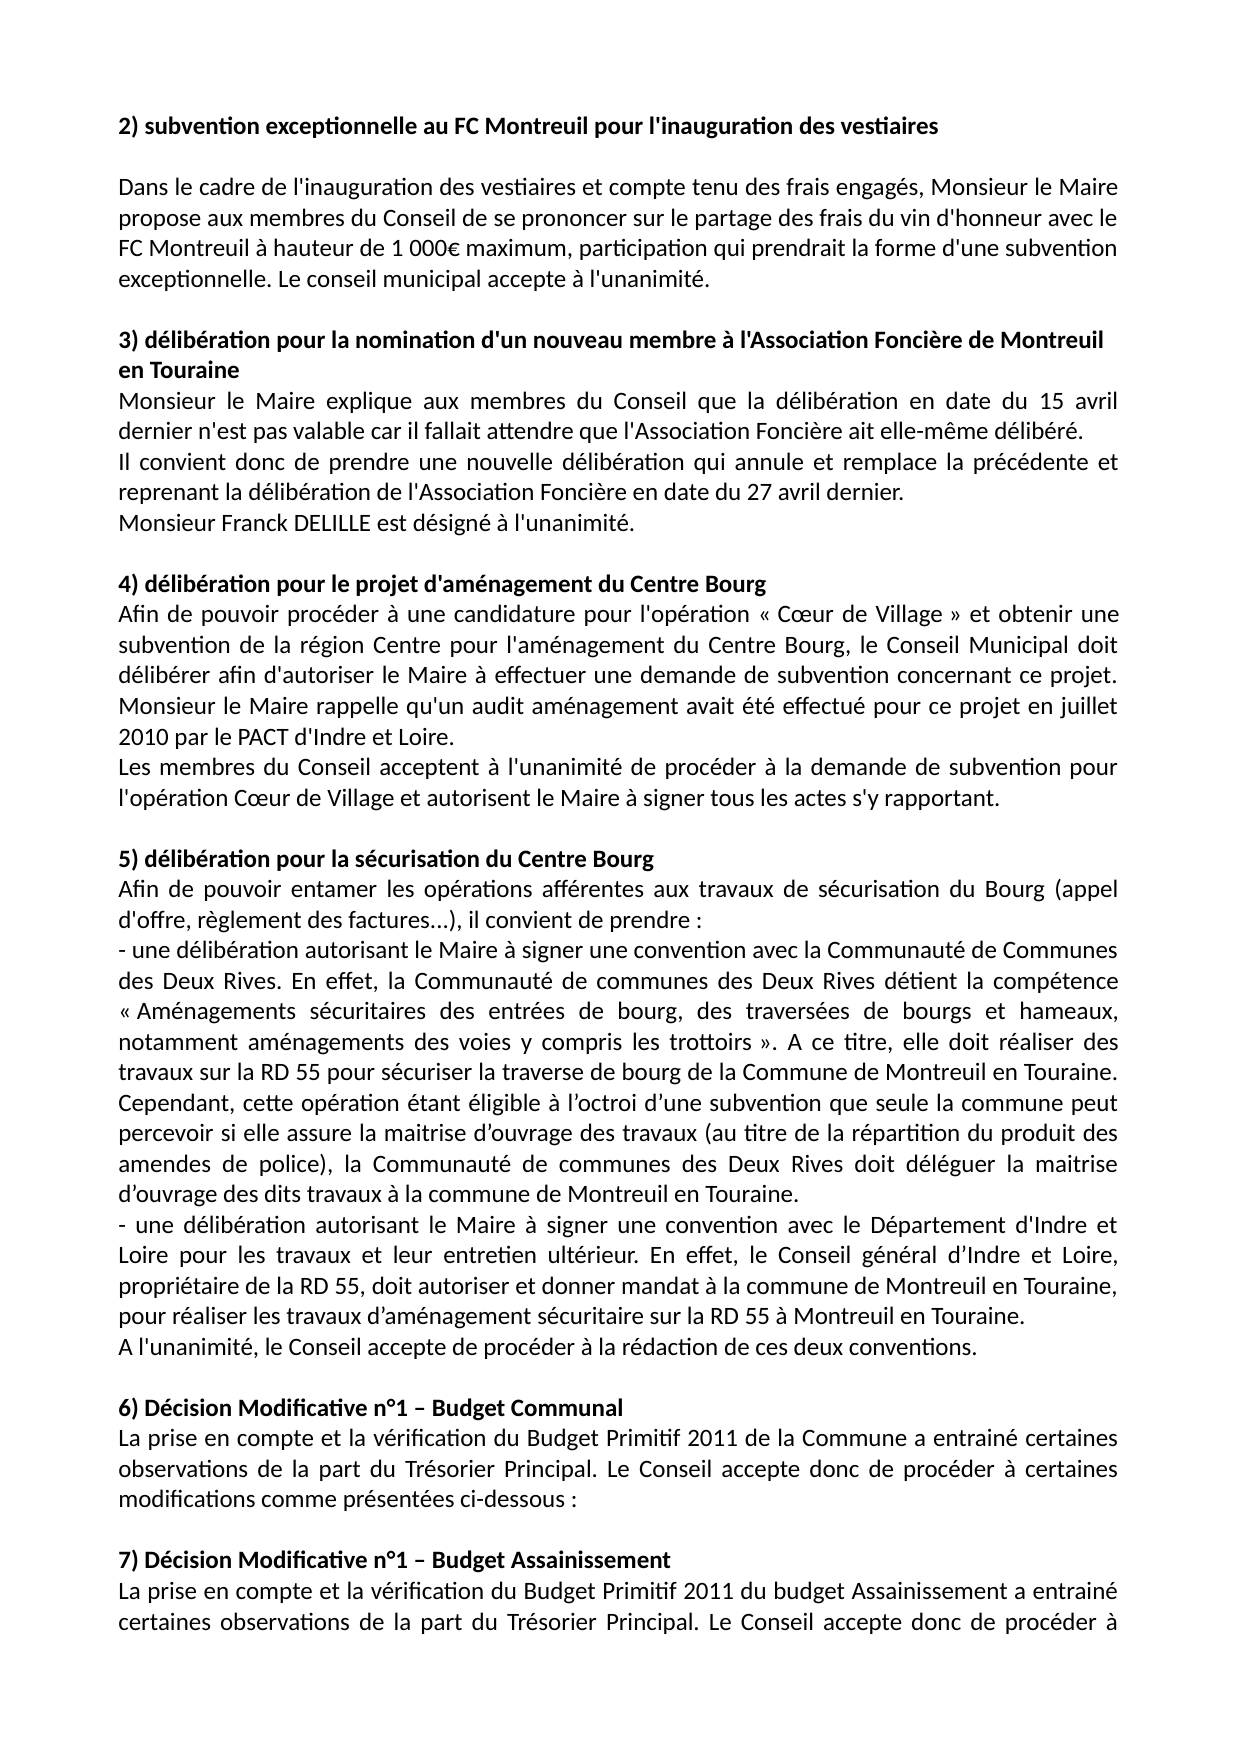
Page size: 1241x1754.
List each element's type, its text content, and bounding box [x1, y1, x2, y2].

text Afin de pouvoir procéder à une candidature pour l'opération « Cœur de Village » et obtenir une subvention de la région Centre pour l'aménagement du Centre Bourg, le Conseil Municipal doit délibérer afin d'autoriser le Maire à effectuer une demande de subvention concernant ce projet. Monsieur le Maire rappelle qu'un audit aménagement avait été effectué pour ce projet en juillet 2010 par le PACT d'Indre et Loire. [118, 598, 1120, 751]
text 7) Décision Modificative n°1 – Budget Assainissement [118, 1545, 1120, 1575]
text 3) délibération pour la nomination d'un nouveau membre à l'Association Foncière de Montreuil en Touraine [118, 324, 1120, 385]
text Monsieur le Maire explique aux membres du Conseil que la délibération en date du 15 avril dernier n'est pas valable car il fallait attendre que l'Association Foncière ait elle-même délibéré. [118, 385, 1120, 446]
text Monsieur Franck DELILLE est désigné à l'unanimité. [118, 507, 1120, 537]
text Dans le cadre de l'inauguration des vestiaires et compte tenu des frais engagés, Monsieur le Maire propose aux membres du Conseil de se prononcer sur le partage des frais du vin d'honneur avec le FC Montreuil à hauteur de 1 000€ maximum, participation qui prendrait la forme d'une subvention exceptionnelle. Le conseil municipal accepte à l'unanimité. [118, 171, 1120, 293]
text 5) délibération pour la sécurisation du Centre Bourg [118, 843, 1120, 873]
text 4) délibération pour le projet d'aménagement du Centre Bourg [118, 568, 1120, 598]
text - une délibération autorisant le Maire à signer une convention avec la Communauté de Communes des Deux Rives. En effet, la Communauté de communes des Deux Rives détient la compétence « Aménagements sécuritaires des entrées de bourg, des traversées de bourgs et hameaux, notamment aménagements des voies y compris les trottoirs ». A ce titre, elle doit réaliser des travaux sur la RD 55 pour sécuriser la traverse de bourg de la Commune de Montreuil en Touraine. Cependant, cette opération étant éligible à l’octroi d’une subvention que seule la commune peut percevoir si elle assure la maitrise d’ouvrage des travaux (au titre de la répartition du produit des amendes de police), la Communauté de communes des Deux Rives doit déléguer la maitrise d’ouvrage des dits travaux à la commune de Montreuil en Touraine. [118, 934, 1120, 1209]
text Il convient donc de prendre une nouvelle délibération qui annule et remplace la précédente et reprenant la délibération de l'Association Foncière en date du 27 avril dernier. [118, 446, 1120, 507]
text 6) Décision Modificative n°1 – Budget Communal [118, 1392, 1120, 1423]
text - une délibération autorisant le Maire à signer une convention avec le Département d'Indre et Loire pour les travaux et leur entretien ultérieur. En effet, le Conseil général d’Indre et Loire, propriétaire de la RD 55, doit autoriser et donner mandat à la commune de Montreuil en Touraine, pour réaliser les travaux d’aménagement sécuritaire sur la RD 55 à Montreuil en Touraine. [118, 1209, 1120, 1331]
text Afin de pouvoir entamer les opérations afférentes aux travaux de sécurisation du Bourg (appel d'offre, règlement des factures...), il convient de prendre : [118, 873, 1120, 934]
text A l'unanimité, le Conseil accepte de procéder à la rédaction de ces deux conventions. [118, 1331, 1120, 1362]
text La prise en compte et la vérification du Budget Primitif 2011 du budget Assainissement a entrainé certaines observations de la part du Trésorier Principal. Le Conseil accepte donc de procéder à [118, 1575, 1120, 1636]
text La prise en compte et la vérification du Budget Primitif 2011 de la Commune a entrainé certaines observations de la part du Trésorier Principal. Le Conseil accepte donc de procéder à certaines modifications comme présentées ci-dessous : [118, 1423, 1120, 1514]
text 2) subvention exceptionnelle au FC Montreuil pour l'inauguration des vestiaires [118, 110, 1120, 141]
text Les membres du Conseil acceptent à l'unanimité de procéder à la demande de subvention pour l'opération Cœur de Village et autorisent le Maire à signer tous les actes s'y rapportant. [118, 751, 1120, 812]
